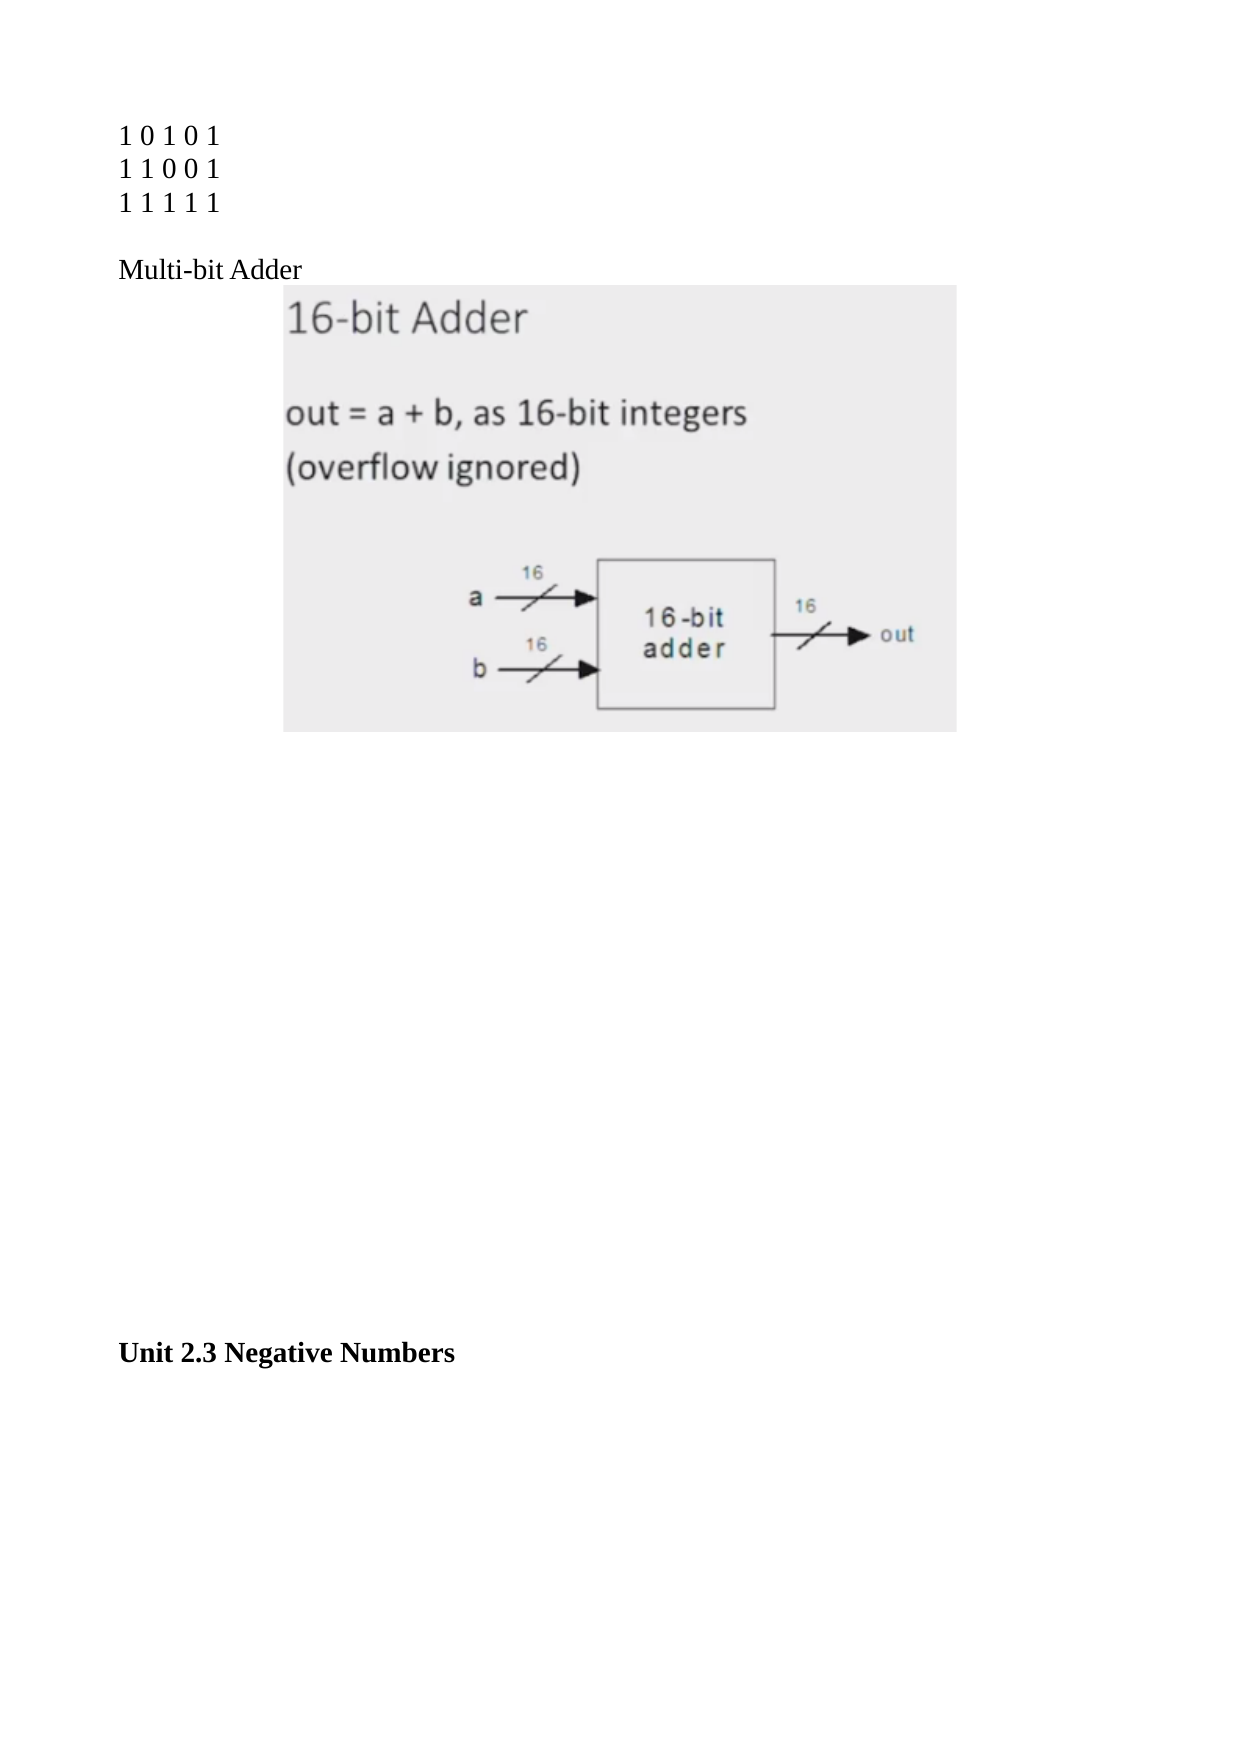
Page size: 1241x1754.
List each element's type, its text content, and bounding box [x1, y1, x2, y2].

text Unit 2.3 Negative Numbers [118, 1335, 1122, 1368]
text Multi-bit Adder [118, 252, 1122, 286]
text 1 1 0 0 1 [118, 152, 1122, 185]
text 1 1 1 1 1 [118, 185, 1122, 219]
text 1 0 1 0 1 [118, 118, 1122, 152]
